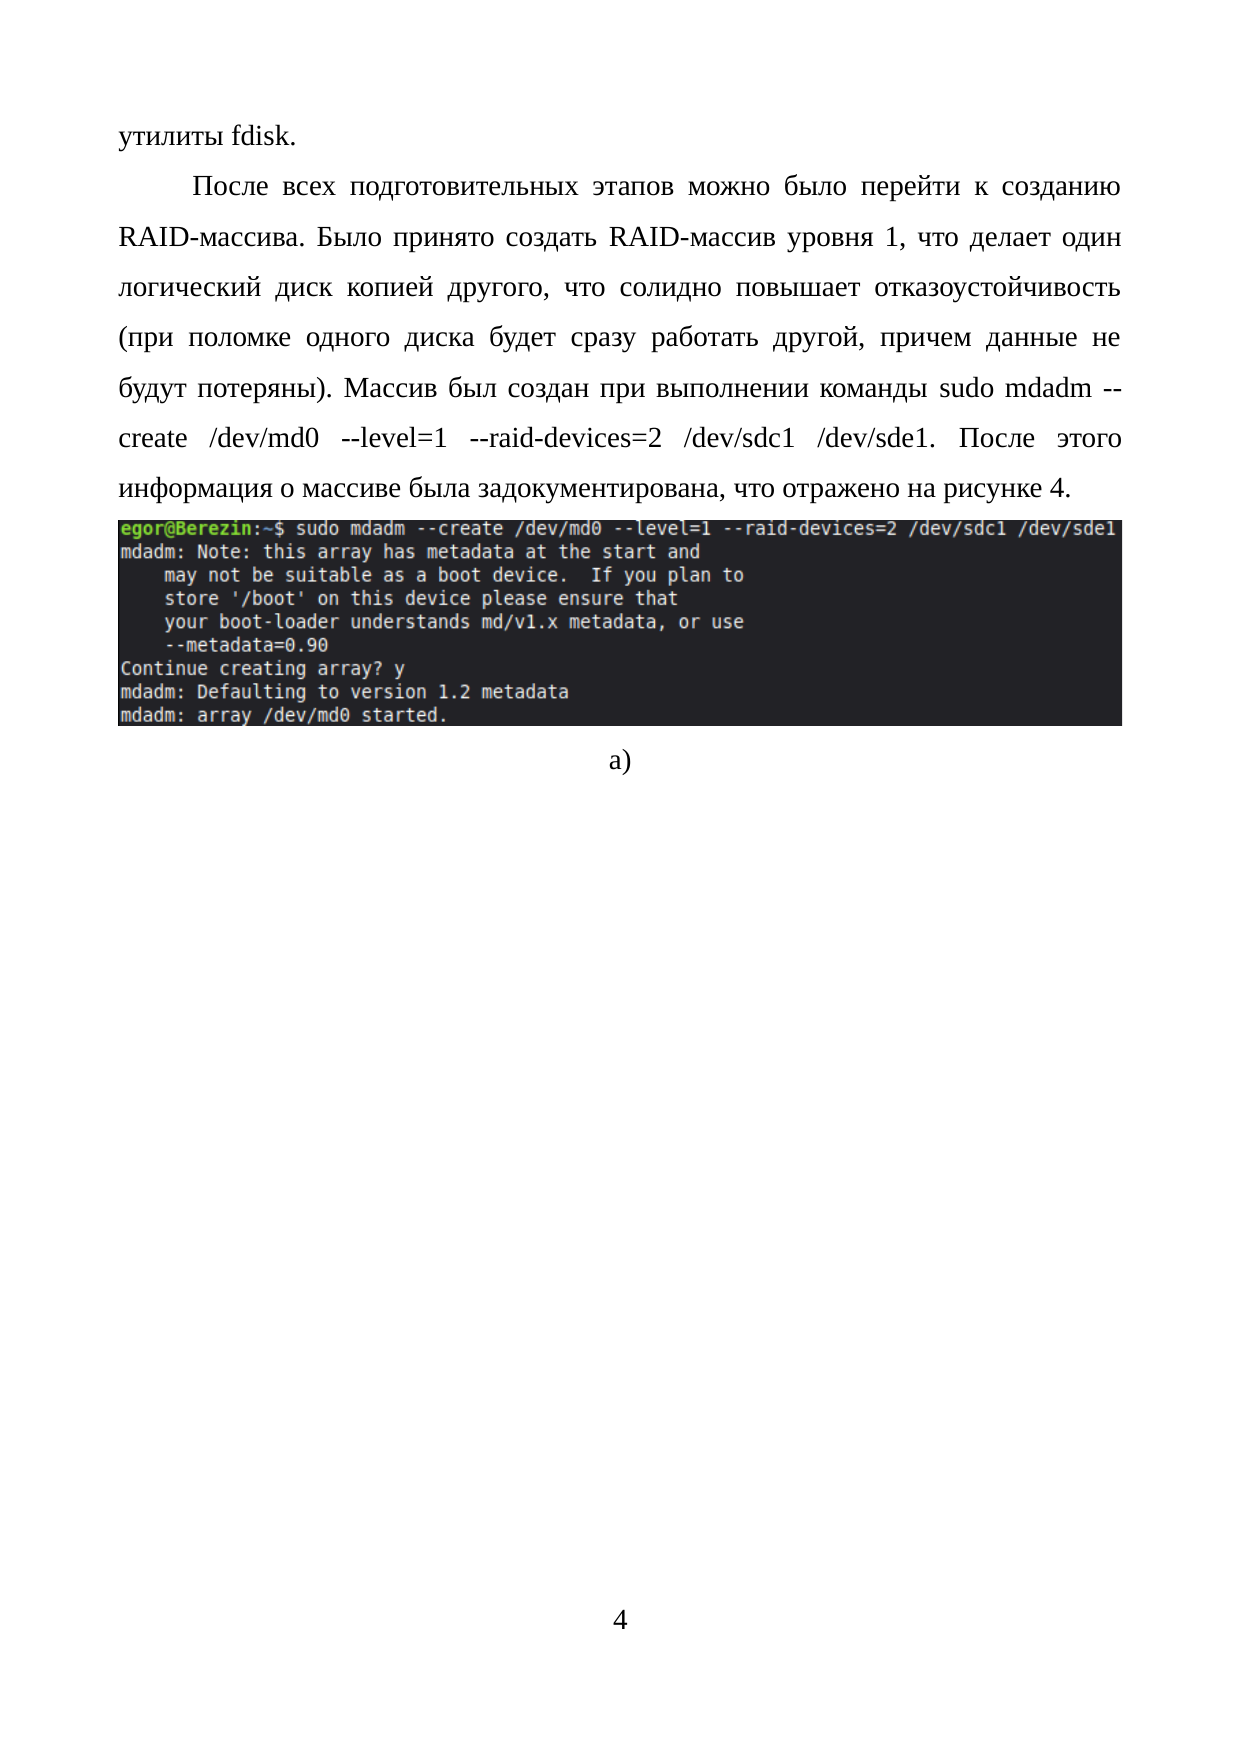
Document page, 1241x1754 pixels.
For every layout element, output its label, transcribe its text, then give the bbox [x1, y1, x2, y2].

text утилиты fdisk. [118, 118, 1122, 152]
text а) [118, 726, 1122, 776]
picture [118, 520, 1123, 726]
text После всех подготовительных этапов можно было перейти к созданию RAID-массива. Было принято создать RAID-массив уровня 1, что делает один логический диск копией другого, что солидно повышает отказоустойчивость (при поломке одного диска будет сразу работать другой, причем данные не будут потеряны). Массив был создан при выполнении команды sudo mdadm --create /dev/md0 --level=1 --raid-devices=2 /dev/sdc1 /dev/sde1. После этого информация о массиве была задокументирована, что отражено на рисунке 4. [118, 168, 1122, 504]
